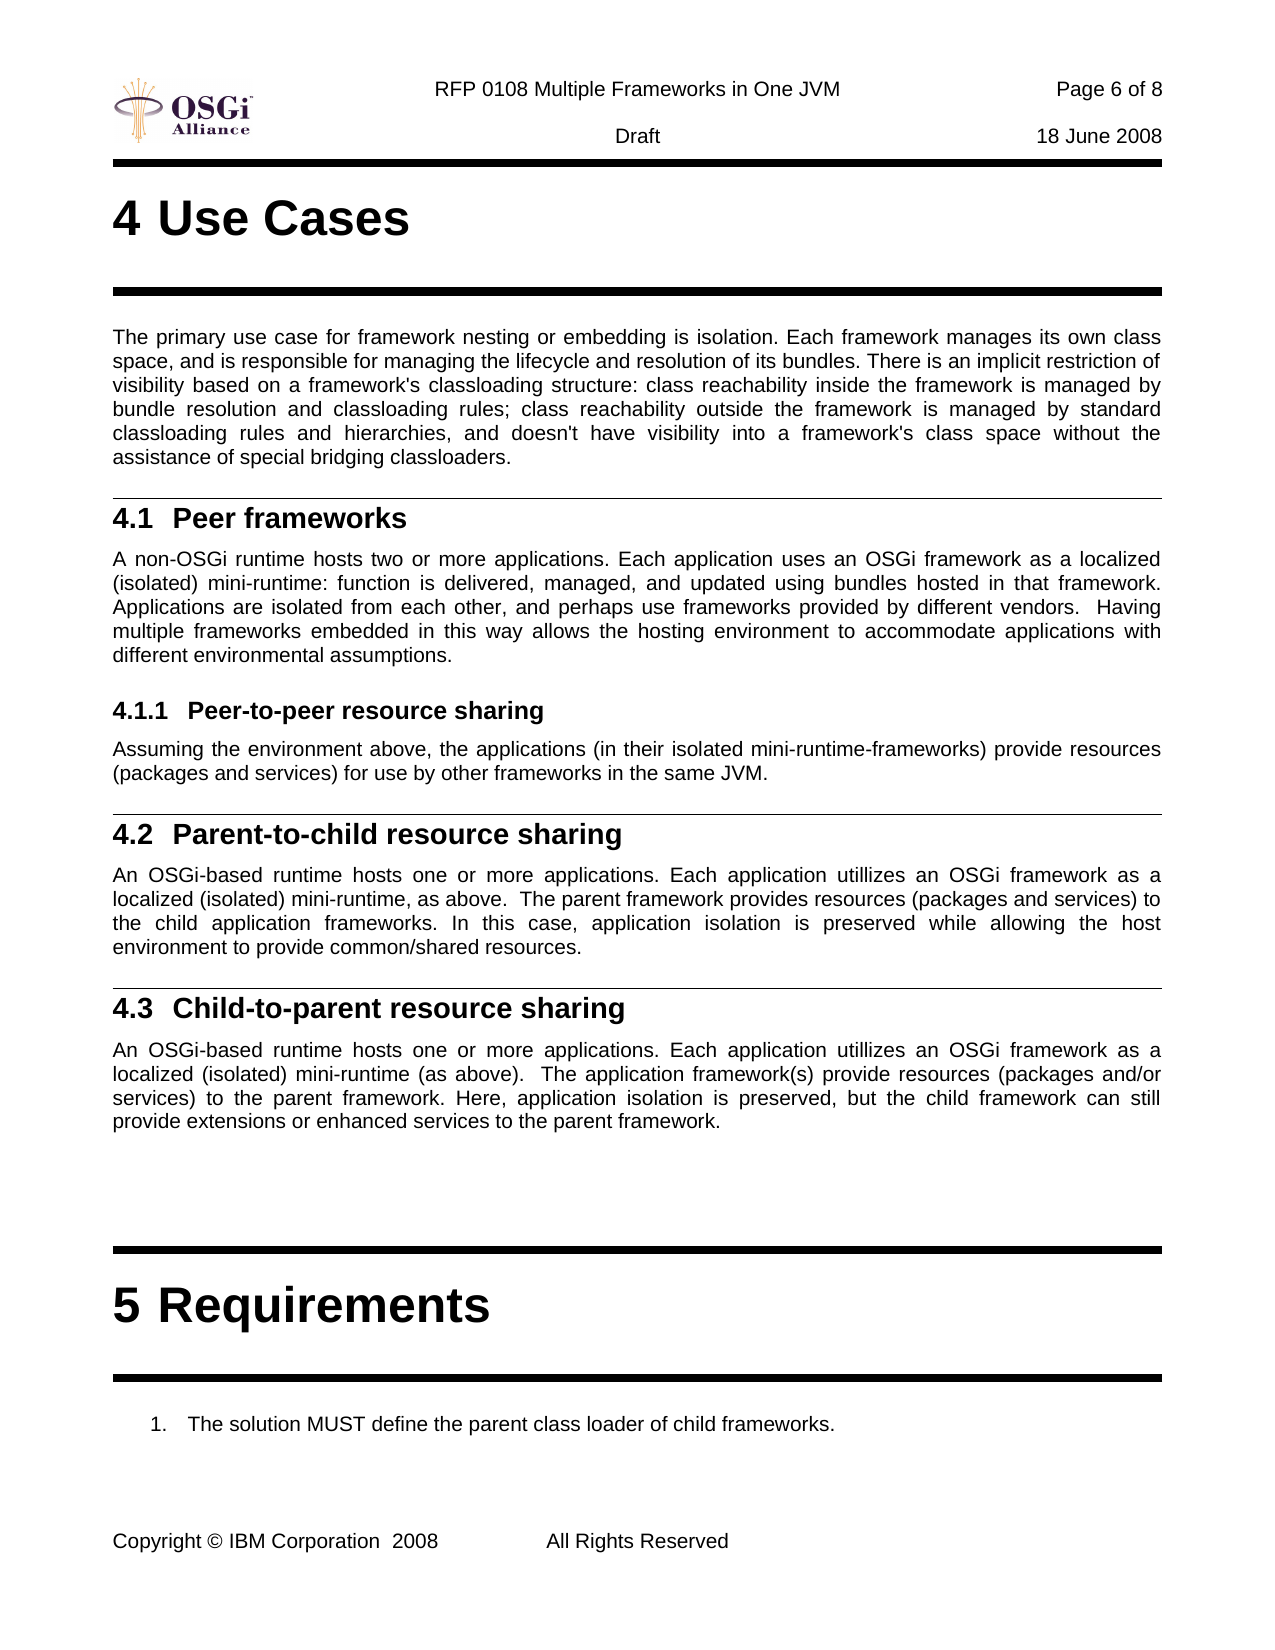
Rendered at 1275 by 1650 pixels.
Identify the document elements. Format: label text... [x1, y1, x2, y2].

subtitle Child-to-parent resource sharing [112, 989, 1162, 1025]
list The solution MUST define the parent class loader of child frameworks. [150, 1412, 1162, 1436]
subtitle Peer frameworks [112, 499, 1162, 534]
picture [114, 78, 254, 143]
subtitle Use Cases [112, 160, 1162, 296]
subtitle Parent-to-child resource sharing [112, 815, 1162, 851]
subtitle Requirements [112, 1247, 1162, 1382]
text Assuming the environment above, the applications (in their isolated mini-runtime-frameworks) provide resources (packages and services) for use by other frameworks in the same JVM. [112, 737, 1162, 785]
subtitle Peer-to-peer resource sharing [112, 696, 1162, 724]
text The primary use case for framework nesting or embedding is isolation. Each framework manages its own class space, and is responsible for managing the lifecycle and resolution of its bundles. There is an implicit restriction of visibility based on a framework's classloading structure: class reachability inside the framework is managed by bundle resolution and classloading rules; class reachability outside the framework is managed by standard classloading rules and hierarchies, and doesn't have visibility into a framework's class space without the assistance of special bridging classloaders. [112, 325, 1162, 468]
text A non-OSGi runtime hosts two or more applications. Each application uses an OSGi framework as a localized (isolated) mini-runtime: function is delivered, managed, and updated using bundles hosted in that framework. Applications are isolated from each other, and perhaps use frameworks provided by different vendors. Having multiple frameworks embedded in this way allows the hosting environment to accommodate applications with different environmental assumptions. [112, 547, 1162, 667]
text An OSGi-based runtime hosts one or more applications. Each application utillizes an OSGi framework as a localized (isolated) mini-runtime (as above). The application framework(s) provide resources (packages and/or services) to the parent framework. Here, application isolation is preserved, but the child framework can still provide extensions or enhanced services to the parent framework. [112, 1037, 1162, 1133]
text An OSGi-based runtime hosts one or more applications. Each application utillizes an OSGi framework as a localized (isolated) mini-runtime, as above. The parent framework provides resources (packages and services) to the child application frameworks. In this case, application isolation is preserved while allowing the host environment to provide common/shared resources. [112, 863, 1162, 959]
